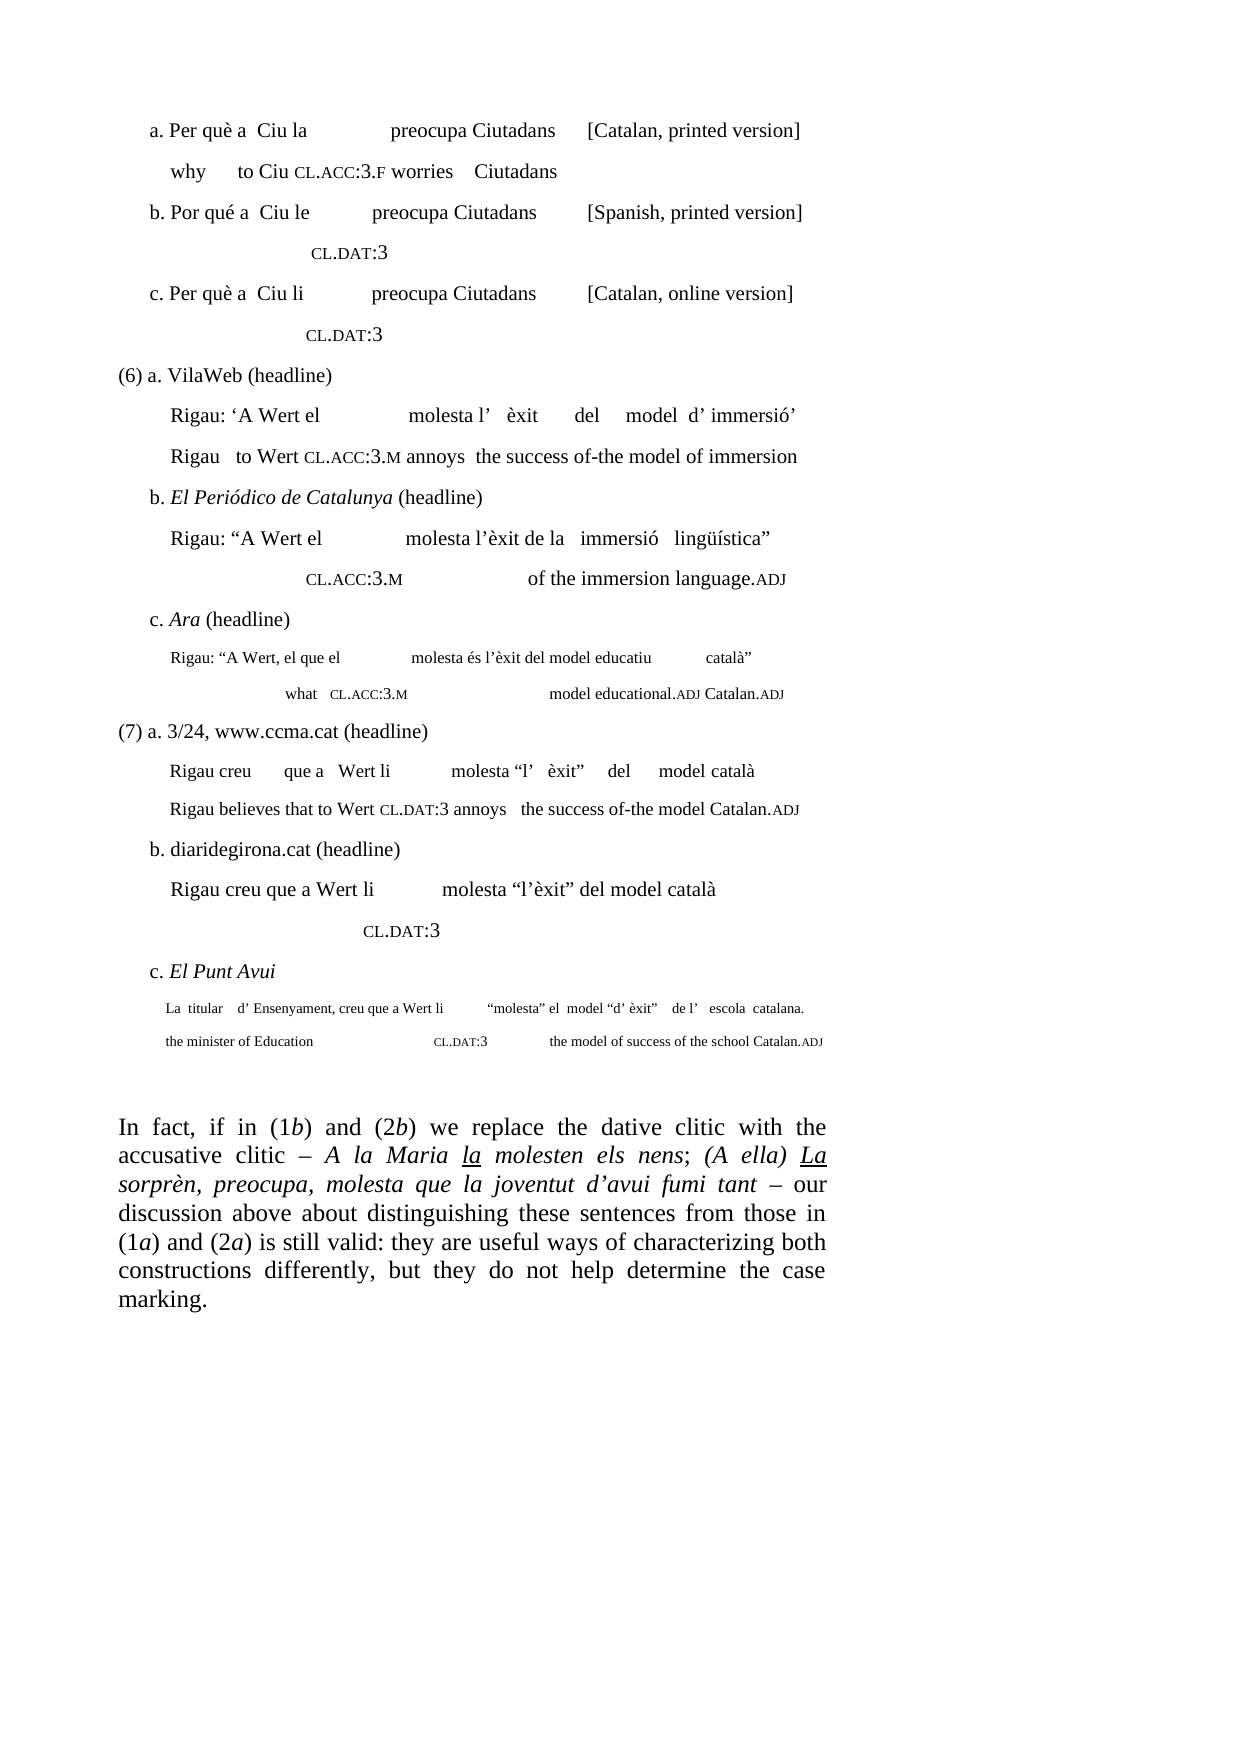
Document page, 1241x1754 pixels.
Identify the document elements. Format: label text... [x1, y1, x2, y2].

text why to Ciu cl.acc:3.f worries Ciutadans [118, 159, 827, 183]
text b. diaridegirona.cat (headline) [118, 836, 827, 861]
text Rigau to Wert cl.acc:3.m annoys the success of-the model of immersion [118, 444, 827, 468]
text Rigau creu que a Wert li molesta “l’ èxit” del model català [118, 760, 827, 782]
text a. Per què a Ciu la preocupa Ciutadans [Catalan, printed version] [118, 118, 827, 142]
text b. Por qué a Ciu le preocupa Ciutadans [Spanish, printed version] [118, 199, 827, 224]
text c. Ara (headline) [118, 607, 827, 631]
text the minister of Education cl.dat:3 the model of success of the school Catalan.adj [118, 1033, 827, 1049]
text In fact, if in (1b) and (2b) we replace the dative clitic with the accusative clitic – A la Maria la molesten els nens; (A ella) La sorprèn, preocupa, molesta que la joventut d’avui fumi tant – our discussion above about distinguishing these sentences from those in (1a) and (2a) is still valid: they are useful ways of characterizing both constructions differently, but they do not help determine the case marking. [118, 1112, 827, 1313]
text c. Per què a Ciu li preocupa Ciutadans [Catalan, online version] [118, 281, 827, 305]
text Rigau believes that to Wert cl.dat:3 annoys the success of-the model Catalan.adj [118, 798, 827, 820]
text cl.dat:3 [118, 322, 827, 346]
text Rigau: “A Wert el molesta l’èxit de la immersió lingüística” [118, 525, 827, 549]
text (6) a. VilaWeb (headline) [118, 362, 827, 387]
text what cl.acc:3.m model educational.adj Catalan.adj [118, 683, 827, 703]
text La titular d’ Ensenyament, creu que a Wert li “molesta” el model “d’ èxit” de l’ escola catalana. [118, 999, 827, 1016]
text Rigau: ‘A Wert el molesta l’ èxit del model d’ immersió’ [118, 403, 827, 427]
text Rigau: “A Wert, el que el molesta és l’èxit del model educatiu català” [118, 648, 827, 667]
text cl.acc:3.m of the immersion language.adj [118, 566, 827, 590]
text (7) a. 3/24, www.ccma.cat (headline) [118, 719, 827, 743]
text c. El Punt Avui [118, 959, 827, 983]
text cl.dat:3 [118, 918, 827, 942]
text cl.dat:3 [118, 240, 827, 264]
text Rigau creu que a Wert li molesta “l’èxit” del model català [118, 877, 827, 901]
text b. El Periódico de Catalunya (headline) [118, 485, 827, 509]
